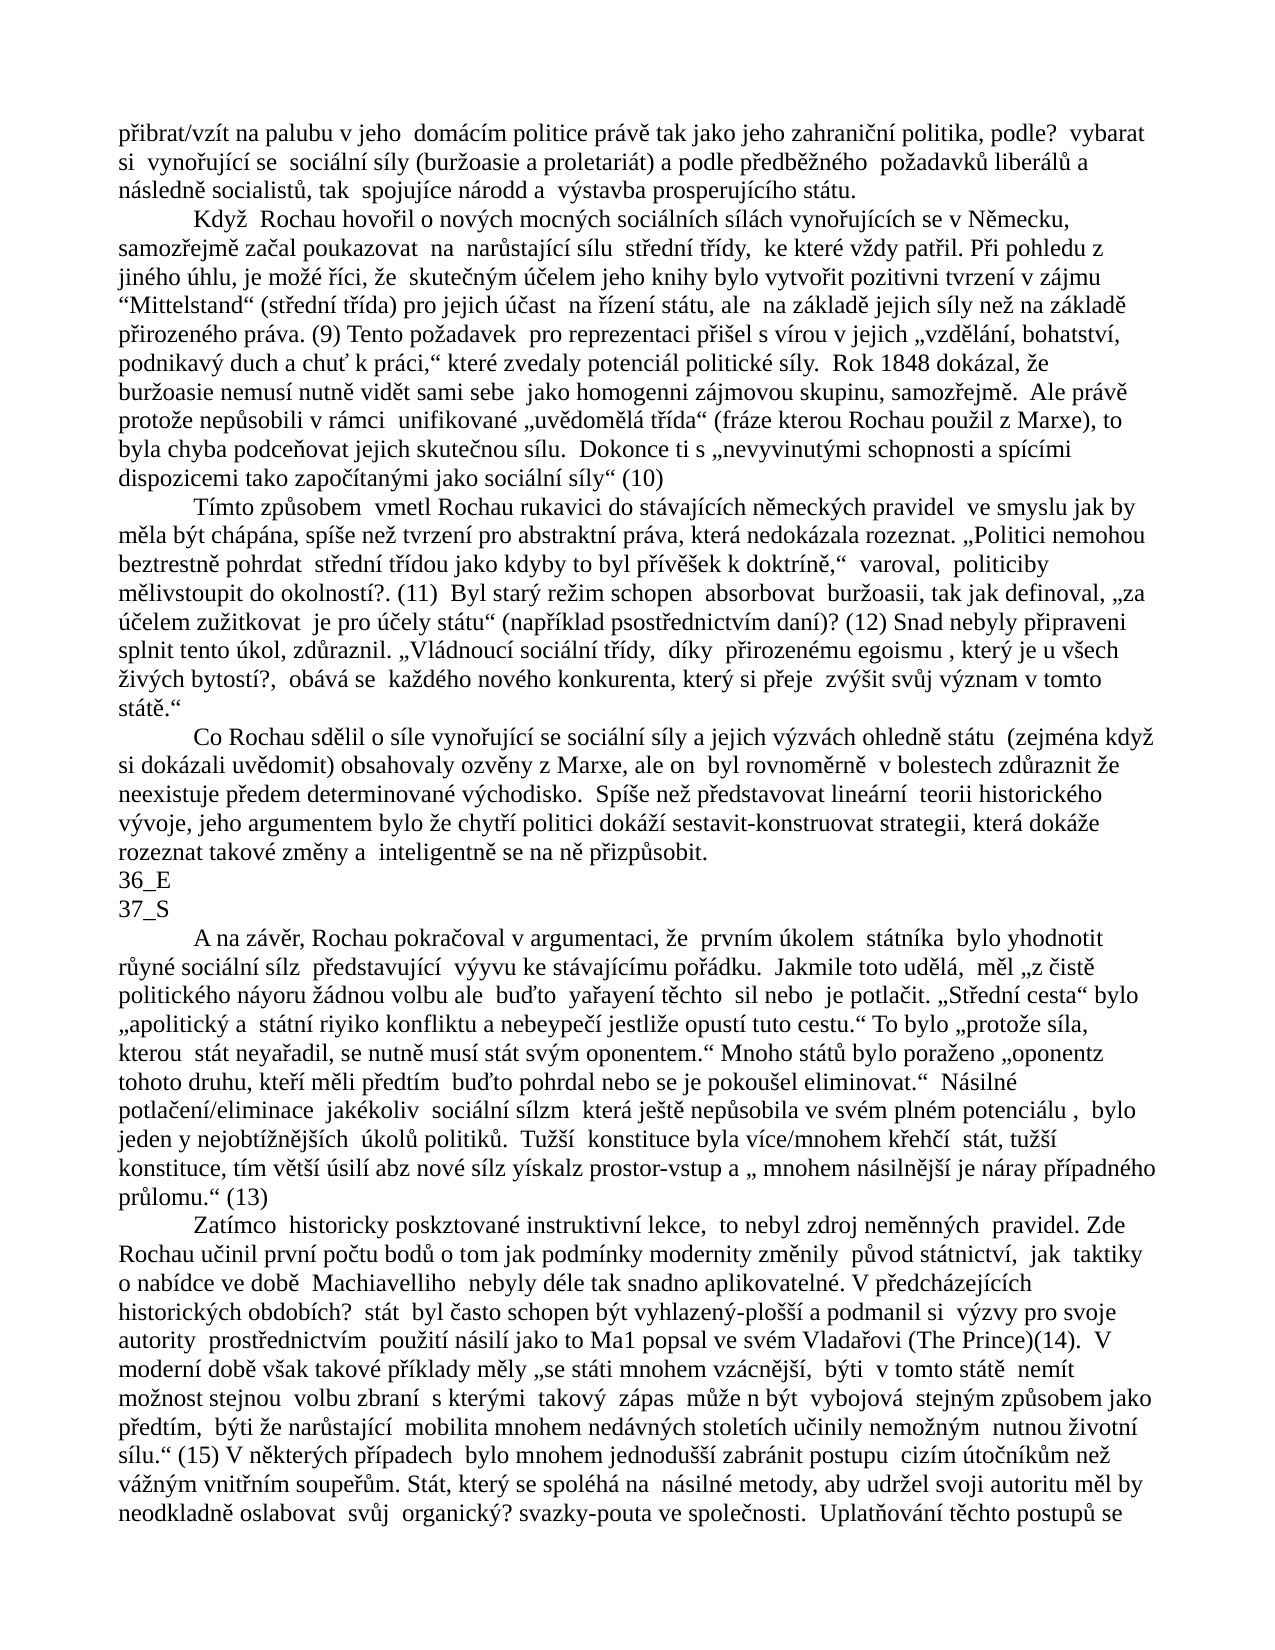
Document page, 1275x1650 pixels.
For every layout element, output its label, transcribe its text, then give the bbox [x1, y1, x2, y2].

text Zatímco historicky poskztované instruktivní lekce, to nebyl zdroj neměnných pravidel. Zde Rochau učinil první počtu bodů o tom jak podmínky modernity změnily původ státnictví, jak taktiky o nabídce ve době Machiavelliho nebyly déle tak snadno aplikovatelné. V předcházejících historických obdobích? stát byl často schopen být vyhlazený-plošší a podmanil si výzvy pro svoje autority prostřednictvím použití násilí jako to Ma1 popsal ve svém Vladařovi (The Prince)(14). V moderní době však takové příklady měly „se státi mnohem vzácnější, býti v tomto státě nemít možnost stejnou volbu zbraní s kterými takový zápas může n být vybojová stejným způsobem jako předtím, býti že narůstající mobilita mnohem nedávných stoletích učinily nemožným nutnou životní sílu.“ (15) V některých případech bylo mnohem jednodušší zabránit postupu cizím útočníkům než vážným vnitřním soupeřům. Stát, který se spoléhá na násilné metody, aby udržel svoji autoritu měl by neodkladně oslabovat svůj organický? svazky-pouta ve společnosti. Uplatňování těchto postupů se [118, 1211, 1157, 1527]
text Co Rochau sdělil o síle vynořující se sociální síly a jejich výzvách ohledně státu (zejména když si dokázali uvědomit) obsahovaly ozvěny z Marxe, ale on byl rovnoměrně v bolestech zdůraznit že neexistuje předem determinované východisko. Spíše než představovat lineární teorii historického vývoje, jeho argumentem bylo že chytří politici dokáží sestavit-konstruovat strategii, která dokáže rozeznat takové změny a inteligentně se na ně přizpůsobit. [118, 722, 1157, 866]
text přibrat/vzít na palubu v jeho domácím politice právě tak jako jeho zahraniční politika, podle? vybarat si vynořující se sociální síly (buržoasie a proletariát) a podle předběžného požadavků liberálů a následně socialistů, tak spojujíce národd a výstavba prosperujícího státu. [118, 118, 1157, 204]
text A na závěr, Rochau pokračoval v argumentaci, že prvním úkolem státníka bylo yhodnotit růyné sociální sílz představující výyvu ke stávajícímu pořádku. Jakmile toto udělá, měl „z čistě politického náyoru žádnou volbu ale buďto yařayení těchto sil nebo je potlačit. „Střední cesta“ bylo „apolitický a státní riyiko konfliktu a nebeypečí jestliže opustí tuto cestu.“ To bylo „protože síla, kterou stát neyařadil, se nutně musí stát svým oponentem.“ Mnoho států bylo poraženo „oponentz tohoto druhu, kteří měli předtím buďto pohrdal nebo se je pokoušel eliminovat.“ Násilné potlačení/eliminace jakékoliv sociální sílzm která ještě nepůsobila ve svém plném potenciálu , bylo jeden y nejobtížnějších úkolů politiků. Tužší konstituce byla více/mnohem křehčí stát, tužší konstituce, tím větší úsilí abz nové sílz yískalz prostor-vstup a „ mnohem násilnější je náray případného průlomu.“ (13) [118, 923, 1157, 1211]
text Když Rochau hovořil o nových mocných sociálních sílách vynořujících se v Německu, samozřejmě začal poukazovat na narůstající sílu střední třídy, ke které vždy patřil. Při pohledu z jiného úhlu, je možé říci, že skutečným účelem jeho knihy bylo vytvořit pozitivni tvrzení v zájmu “Mittelstand“ (střední třída) pro jejich účast na řízení státu, ale na základě jejich síly než na základě přirozeného práva. (9) Tento požadavek pro reprezentaci přišel s vírou v jejich „vzdělání, bohatství, podnikavý duch a chuť k práci,“ které zvedaly potenciál politické síly. Rok 1848 dokázal, že buržoasie nemusí nutně vidět sami sebe jako homogenni zájmovou skupinu, samozřejmě. Ale právě protože nepůsobili v rámci unifikované „uvědomělá třída“ (fráze kterou Rochau použil z Marxe), to byla chyba podceňovat jejich skutečnou sílu. Dokonce ti s „nevyvinutými schopnosti a spícími dispozicemi tako započítanými jako sociální síly“ (10) [118, 204, 1157, 492]
text Tímto způsobem vmetl Rochau rukavici do stávajících německých pravidel ve smyslu jak by měla být chápána, spíše než tvrzení pro abstraktní práva, která nedokázala rozeznat. „Politici nemohou beztrestně pohrdat střední třídou jako kdyby to byl přívěšek k doktríně,“ varoval, politiciby mělivstoupit do okolností?. (11) Byl starý režim schopen absorbovat buržoasii, tak jak definoval, „za účelem zužitkovat je pro účely státu“ (například psostřednictvím daní)? (12) Snad nebyly připraveni splnit tento úkol, zdůraznil. „Vládnoucí sociální třídy, díky přirozenému egoismu , který je u všech živých bytostí?, obává se každého nového konkurenta, který si přeje zvýšit svůj význam v tomto státě.“ [118, 492, 1157, 722]
text 36_E [118, 866, 1157, 894]
text 37_S [118, 894, 1157, 923]
